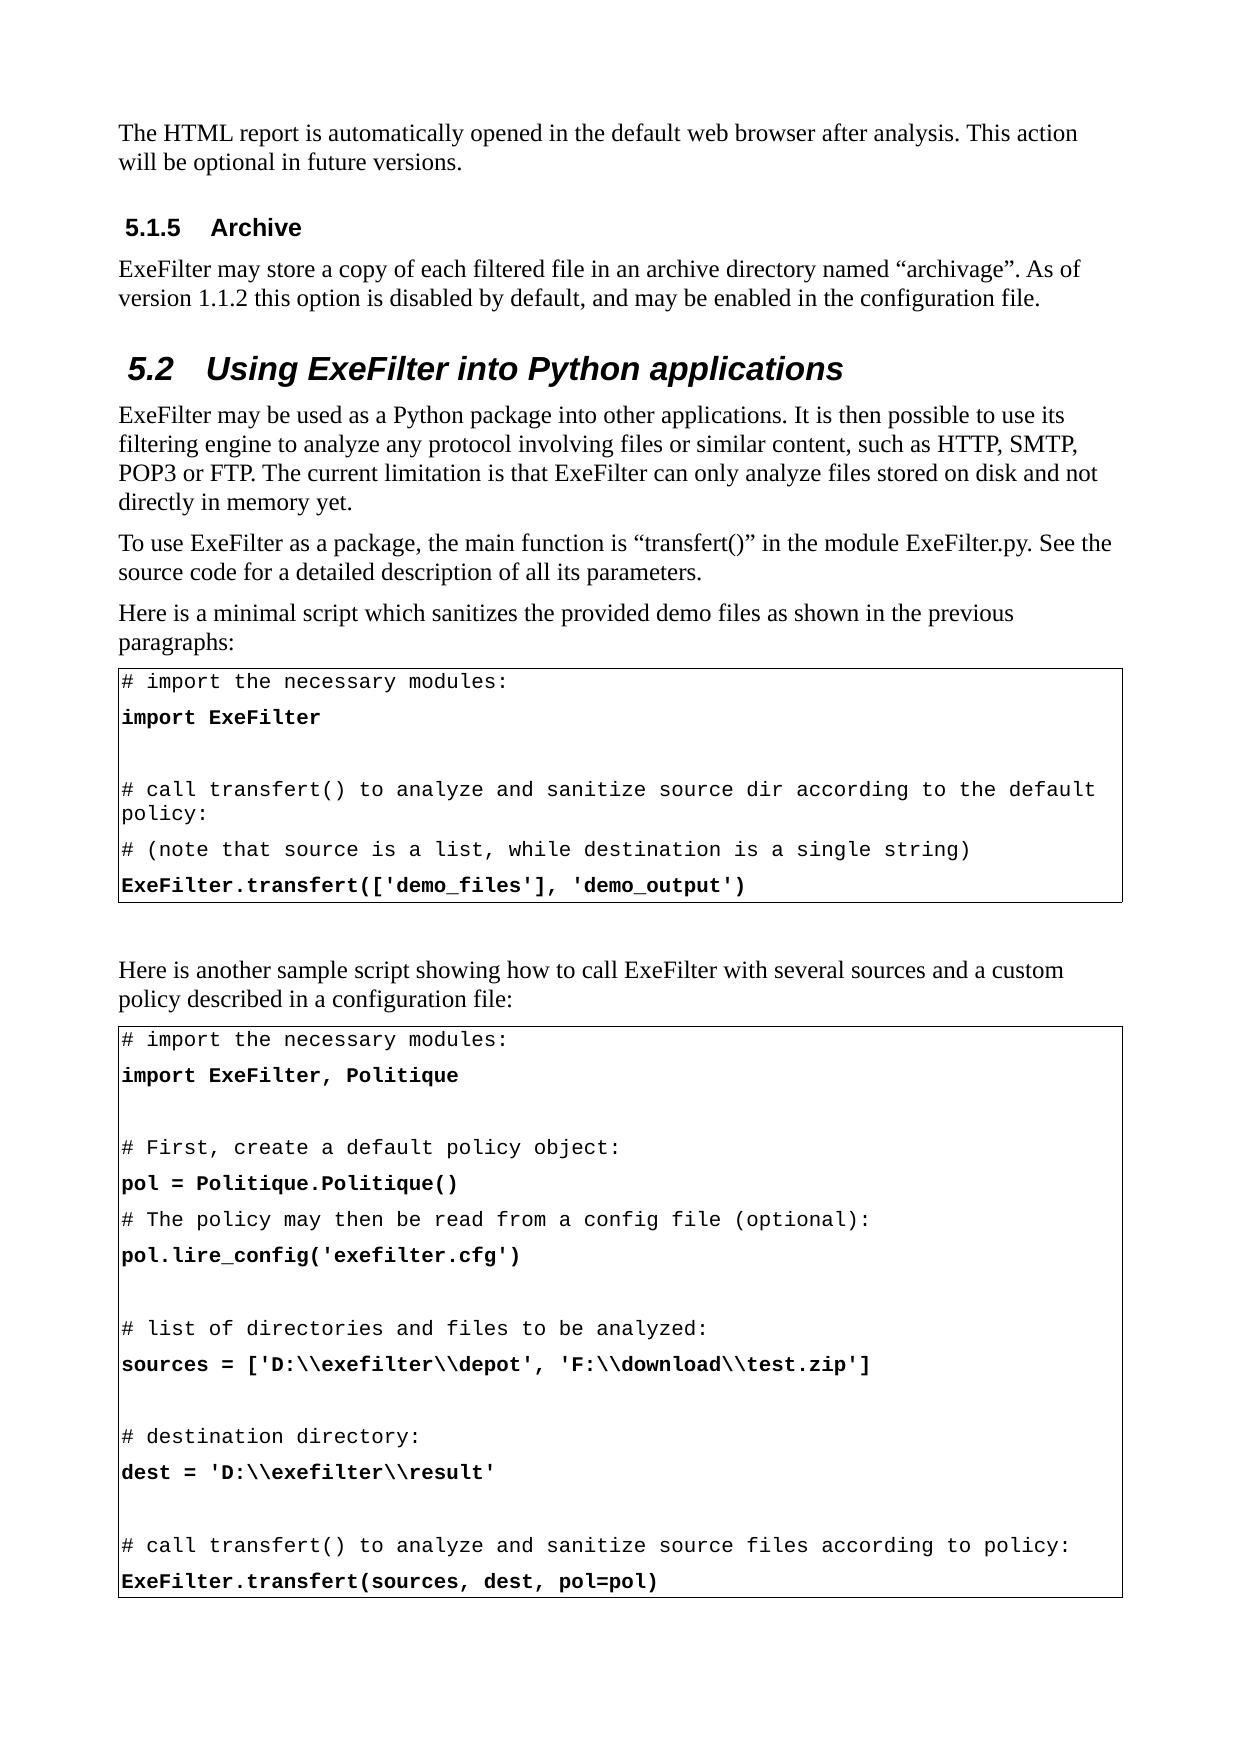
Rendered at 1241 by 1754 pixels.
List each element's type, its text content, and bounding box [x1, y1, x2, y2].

subtitle Archive [118, 213, 1122, 242]
text ExeFilter may be used as a Python package into other applications. It is then possible to use its filtering engine to analyze any protocol involving files or similar content, such as HTTP, SMTP, POP3 or FTP. The current limitation is that ExeFilter can only analyze files stored on disk and not directly in memory yet. [118, 400, 1122, 515]
text Here is a minimal script which sanitizes the provided demo files as shown in the previous paragraphs: [118, 598, 1122, 655]
text Here is another sample script showing how to call ExeFilter with several sources and a custom policy described in a configuration file: [118, 956, 1122, 1013]
text # import the necessary modules: [119, 669, 1122, 694]
text pol.lire_config('exefilter.cfg') [119, 1242, 1122, 1269]
text dest = 'D:\\exefilter\\result' [119, 1459, 1122, 1486]
text # First, create a default policy object: [119, 1134, 1122, 1161]
text # destination directory: [119, 1423, 1122, 1450]
text ExeFilter may store a copy of each filtered file in an archive directory named “archivage”. As of version 1.1.2 this option is disabled by default, and may be enabled in the configuration file. [118, 254, 1122, 312]
text ExeFilter.transfert(sources, dest, pol=pol) [119, 1568, 1122, 1597]
text # import the necessary modules: [119, 1027, 1122, 1052]
subtitle Using ExeFilter into Python applications [118, 349, 1122, 388]
text # call transfert() to analyze and sanitize source dir according to the default policy: [119, 776, 1122, 827]
text # The policy may then be read from a config file (optional): [119, 1206, 1122, 1233]
text sources = ['D:\\exefilter\\depot', 'F:\\download\\test.zip'] [119, 1351, 1122, 1378]
text The HTML report is automatically opened in the default web browser after analysis. This action will be optional in future versions. [118, 118, 1122, 176]
text To use ExeFilter as a package, the main function is “transfert()” in the module ExeFilter.py. See the source code for a detailed description of all its parameters. [118, 528, 1122, 585]
text pol = Politique.Politique() [119, 1170, 1122, 1197]
text # list of directories and files to be analyzed: [119, 1315, 1122, 1341]
text import ExeFilter [119, 704, 1122, 731]
text import ExeFilter, Politique [119, 1062, 1122, 1088]
text # call transfert() to analyze and sanitize source files according to policy: [119, 1532, 1122, 1558]
text ExeFilter.transfert(['demo_files'], 'demo_output') [119, 872, 1122, 902]
text # (note that source is a list, while destination is a single string) [119, 836, 1122, 863]
